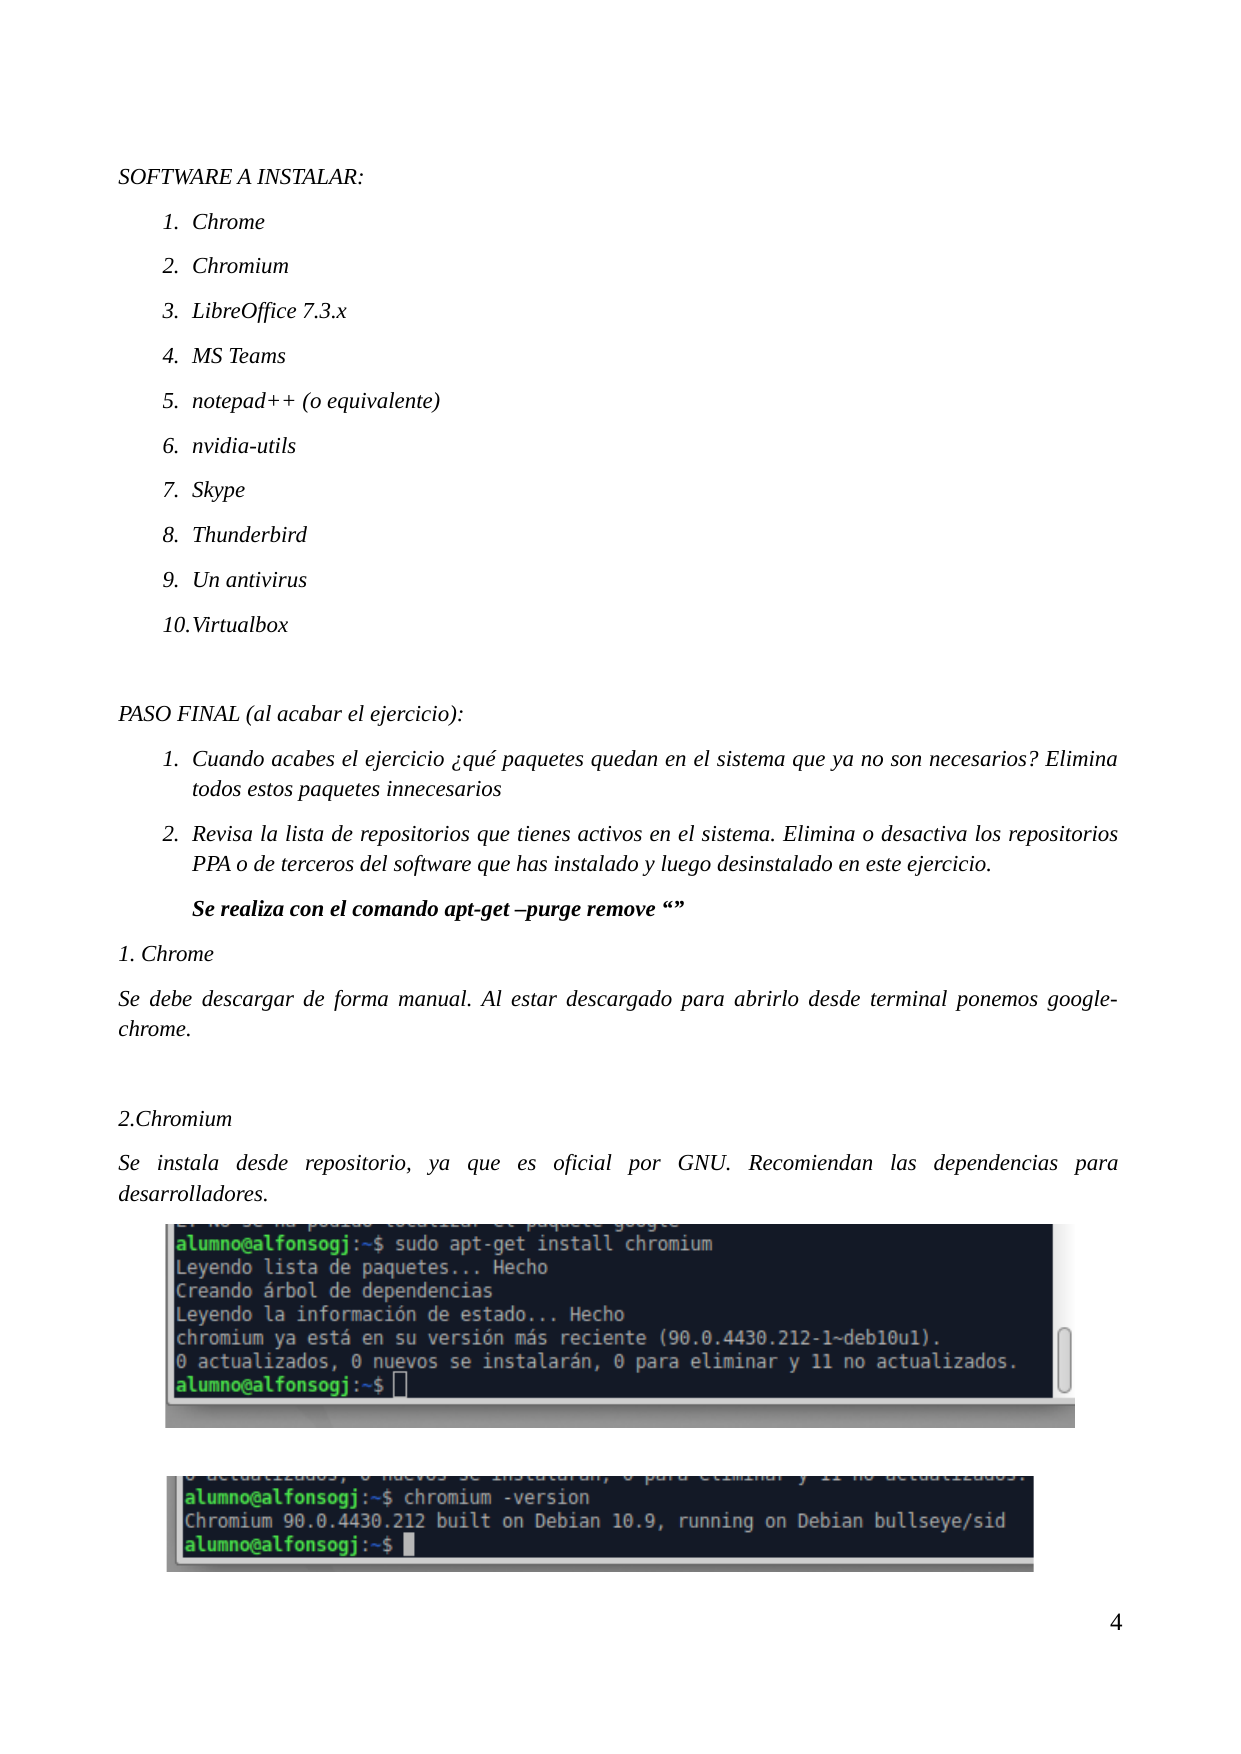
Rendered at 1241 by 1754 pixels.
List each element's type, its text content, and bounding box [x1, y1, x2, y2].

list MS Teams [162, 342, 1122, 368]
list Revisa la lista de repositorios que tienes activos en el sistema. Elimina o desactiva los repositorios PPA o de terceros del software que has instalado y luego desinstalado en este ejercicio. [162, 820, 1122, 877]
list Virtualbox [162, 611, 1122, 637]
list notepad++ (o equivalente) [162, 387, 1122, 413]
text PASO FINAL (al acabar el ejercicio): [118, 700, 1122, 727]
list nvidia-utils [162, 432, 1122, 458]
list Cuando acabes el ejercicio ¿qué paquetes quedan en el sistema que ya no son necesarios? Elimina todos estos paquetes innecesarios [162, 745, 1122, 802]
list Un antivirus [162, 566, 1122, 592]
text SOFTWARE A INSTALAR: [118, 163, 1122, 189]
picture [166, 1476, 1034, 1572]
list Chrome [162, 208, 1122, 234]
text Se instala desde repositorio, ya que es oficial por GNU. Recomiendan las dependencias para desarrolladores. [118, 1149, 1122, 1206]
text Se debe descargar de forma manual. Al estar descargado para abrirlo desde terminal ponemos google-chrome. [118, 985, 1122, 1041]
list Chromium [162, 252, 1122, 279]
list Skype [162, 476, 1122, 503]
text 2.Chromium [118, 1104, 1122, 1131]
text 1. Chrome [118, 940, 1122, 966]
list LibreOffice 7.3.x [162, 297, 1122, 324]
list Thunderbird [162, 521, 1122, 548]
list Se realiza con el comando apt-get –purge remove “” [162, 895, 1122, 922]
picture [165, 1224, 1075, 1428]
